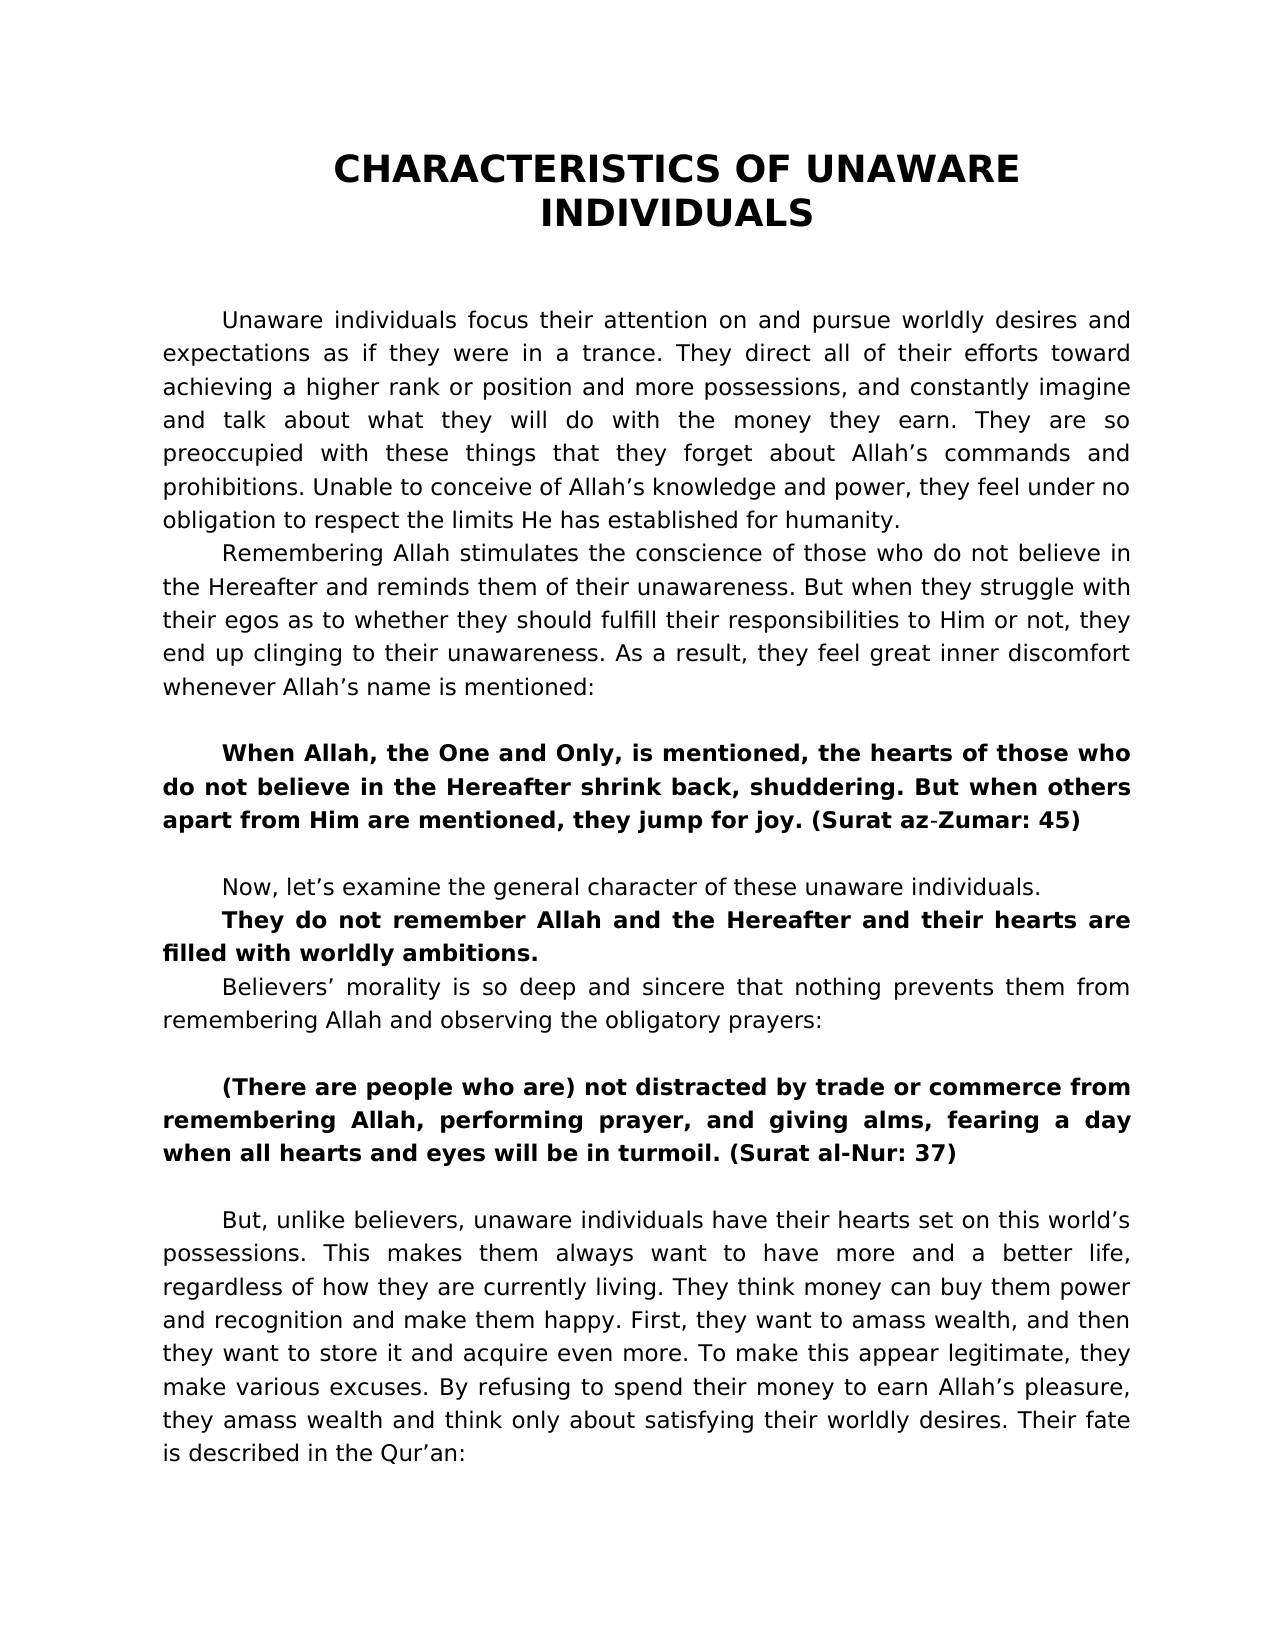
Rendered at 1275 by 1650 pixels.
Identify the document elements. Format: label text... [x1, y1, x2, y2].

text When Allah, the One and Only, is mentioned, the hearts of those who do not believe in the Hereafter shrink back, shuddering. But when others apart from Him are mentioned, they jump for joy. (Surat az-Zumar: 45) [162, 735, 1132, 835]
text But, unlike believers, unaware individuals have their hearts set on this world’s possessions. This makes them always want to have more and a better life, regardless of how they are currently living. They think money can buy them power and recognition and make them happy. First, they want to amass wealth, and then they want to store it and acquire even more. To make this appear legitimate, they make various excuses. By refusing to spend their money to earn Allah’s pleasure, they amass wealth and think only about satisfying their worldly desires. Their fate is described in the Qur’an: [162, 1202, 1132, 1468]
text Remembering Allah stimulates the conscience of those who do not believe in the Hereafter and reminds them of their unawareness. But when they struggle with their egos as to whether they should fulfill their responsibilities to Him or not, they end up clinging to their unawareness. As a result, they feel great inner discomfort whenever Allah’s name is mentioned: [162, 535, 1132, 702]
text CHARACTERISTICS OF UNAWARE [162, 148, 1132, 191]
text They do not remember Allah and the Hereafter and their hearts are filled with worldly ambitions. [162, 902, 1132, 968]
text Unaware individuals focus their attention on and pursue worldly desires and expectations as if they were in a trance. They direct all of their efforts toward achieving a higher rank or position and more possessions, and constantly imagine and talk about what they will do with the money they earn. They are so preoccupied with these things that they forget about Allah’s commands and prohibitions. Unable to conceive of Allah’s knowledge and power, they feel under no obligation to respect the limits He has established for humanity. [162, 302, 1132, 535]
text (There are people who are) not distracted by trade or commerce from remembering Allah, performing prayer, and giving alms, fearing a day when all hearts and eyes will be in turmoil. (Surat al-Nur: 37) [162, 1068, 1132, 1168]
text Believers’ morality is so deep and sincere that nothing prevents them from remembering Allah and observing the obligatory prayers: [162, 968, 1132, 1035]
text Now, let’s examine the general character of these unaware individuals. [162, 868, 1132, 902]
text INDIVIDUALS [162, 191, 1132, 235]
